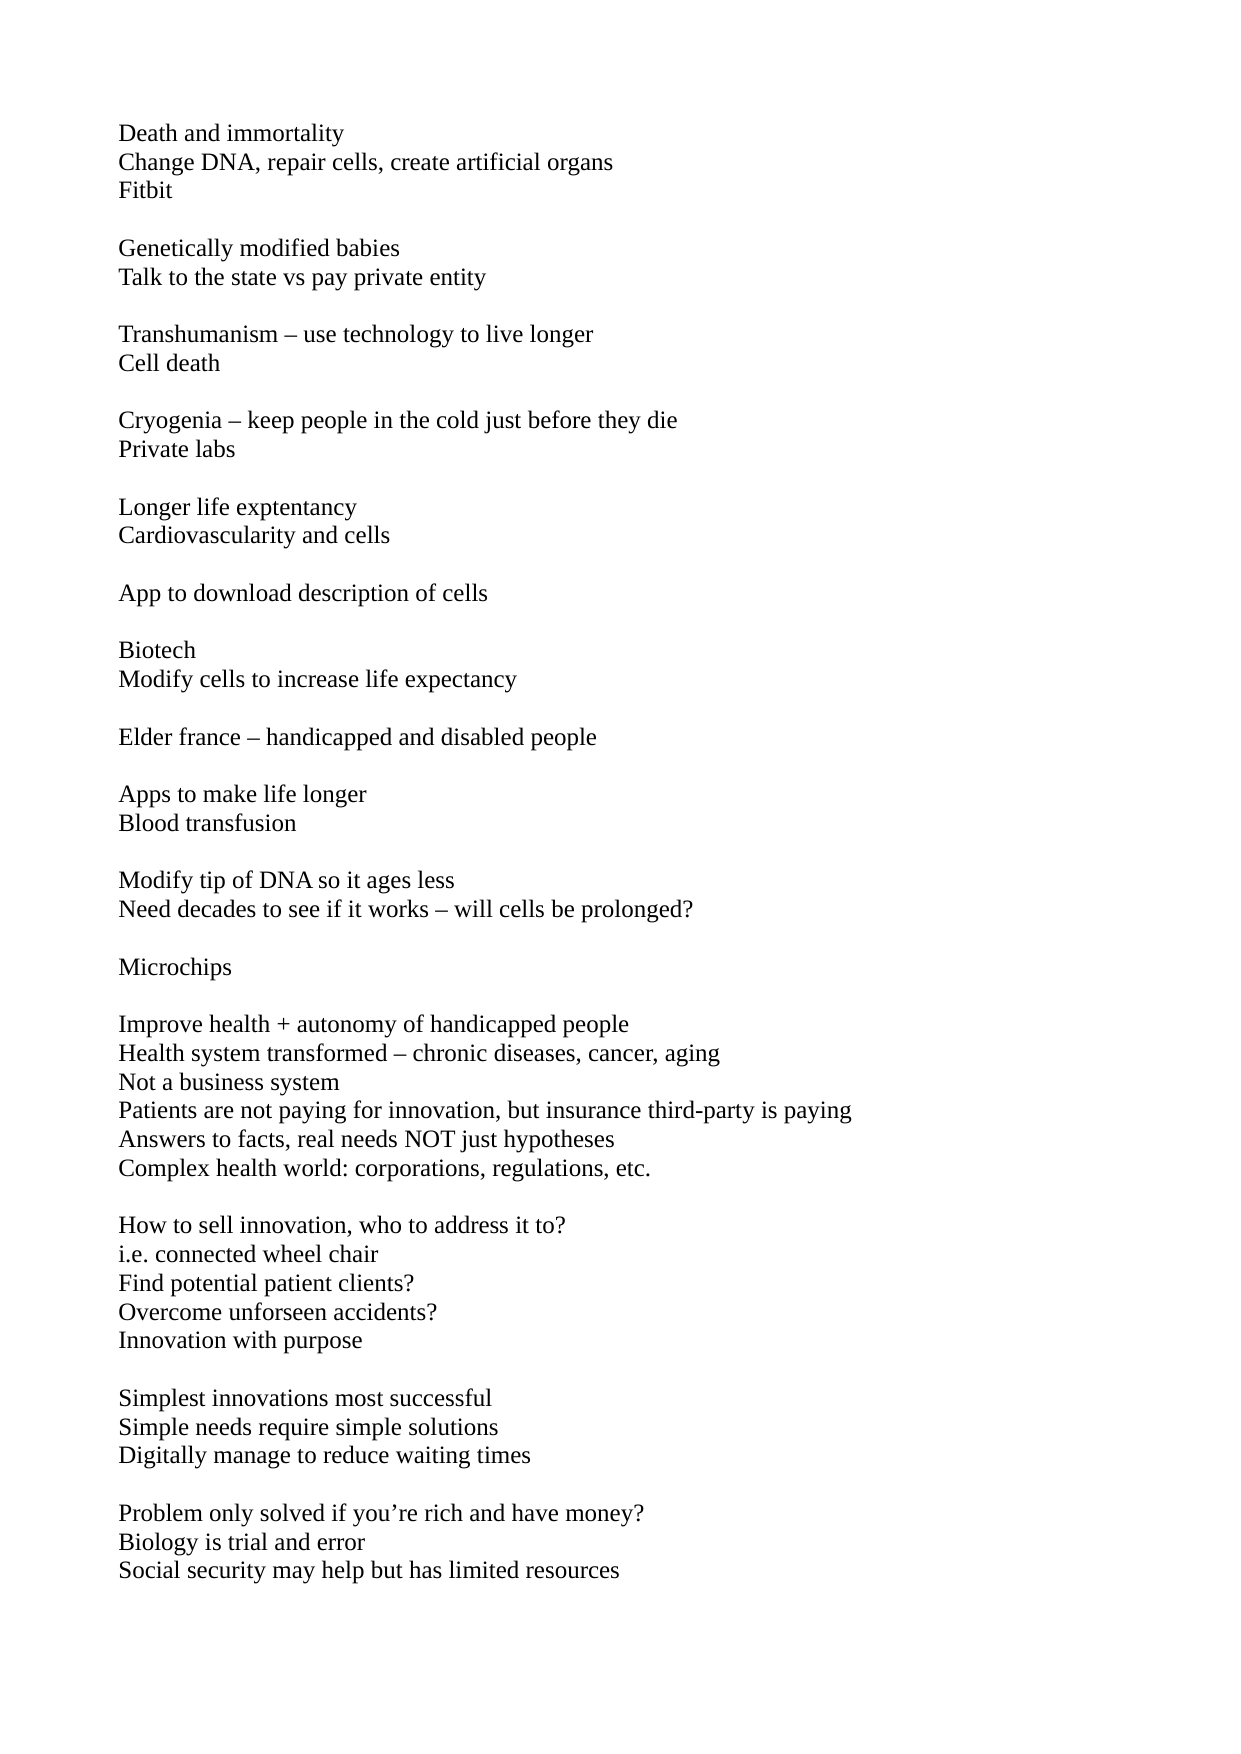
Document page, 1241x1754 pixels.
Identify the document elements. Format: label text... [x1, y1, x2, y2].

text Need decades to see if it works – will cells be prolonged? [118, 894, 1122, 923]
text Answers to facts, real needs NOT just hypotheses [118, 1124, 1122, 1153]
text Improve health + autonomy of handicapped people [118, 1009, 1122, 1038]
text Patients are not paying for innovation, but insurance third-party is paying [118, 1096, 1122, 1124]
text App to download description of cells [118, 578, 1122, 607]
text Talk to the state vs pay private entity [118, 262, 1122, 291]
text Find potential patient clients? [118, 1268, 1122, 1297]
text Social security may help but has limited resources [118, 1556, 1122, 1584]
text Apps to make life longer [118, 779, 1122, 808]
text Change DNA, repair cells, create artificial organs [118, 147, 1122, 176]
text Cell death [118, 348, 1122, 377]
text Microchips [118, 952, 1122, 981]
text Simple needs require simple solutions [118, 1412, 1122, 1441]
text Digitally manage to reduce waiting times [118, 1441, 1122, 1469]
text Simplest innovations most successful [118, 1383, 1122, 1412]
text Blood transfusion [118, 808, 1122, 837]
text Complex health world: corporations, regulations, etc. [118, 1153, 1122, 1182]
text Health system transformed – chronic diseases, cancer, aging [118, 1038, 1122, 1067]
text Problem only solved if you’re rich and have money? [118, 1498, 1122, 1527]
text Innovation with purpose [118, 1326, 1122, 1354]
text Cryogenia – keep people in the cold just before they die [118, 406, 1122, 434]
text i.e. connected wheel chair [118, 1239, 1122, 1268]
text Genetically modified babies [118, 233, 1122, 262]
text Not a business system [118, 1067, 1122, 1096]
text Cardiovascularity and cells [118, 521, 1122, 549]
text Biotech [118, 636, 1122, 664]
text How to sell innovation, who to address it to? [118, 1211, 1122, 1239]
text Private labs [118, 434, 1122, 463]
text Biology is trial and error [118, 1527, 1122, 1556]
text Fitbit [118, 176, 1122, 204]
text Longer life exptentancy [118, 492, 1122, 521]
text Overcome unforseen accidents? [118, 1297, 1122, 1326]
text Transhumanism – use technology to live longer [118, 319, 1122, 348]
text Death and immortality [118, 118, 1122, 147]
text Modify cells to increase life expectancy [118, 664, 1122, 693]
text Modify tip of DNA so it ages less [118, 866, 1122, 894]
text Elder france – handicapped and disabled people [118, 722, 1122, 751]
